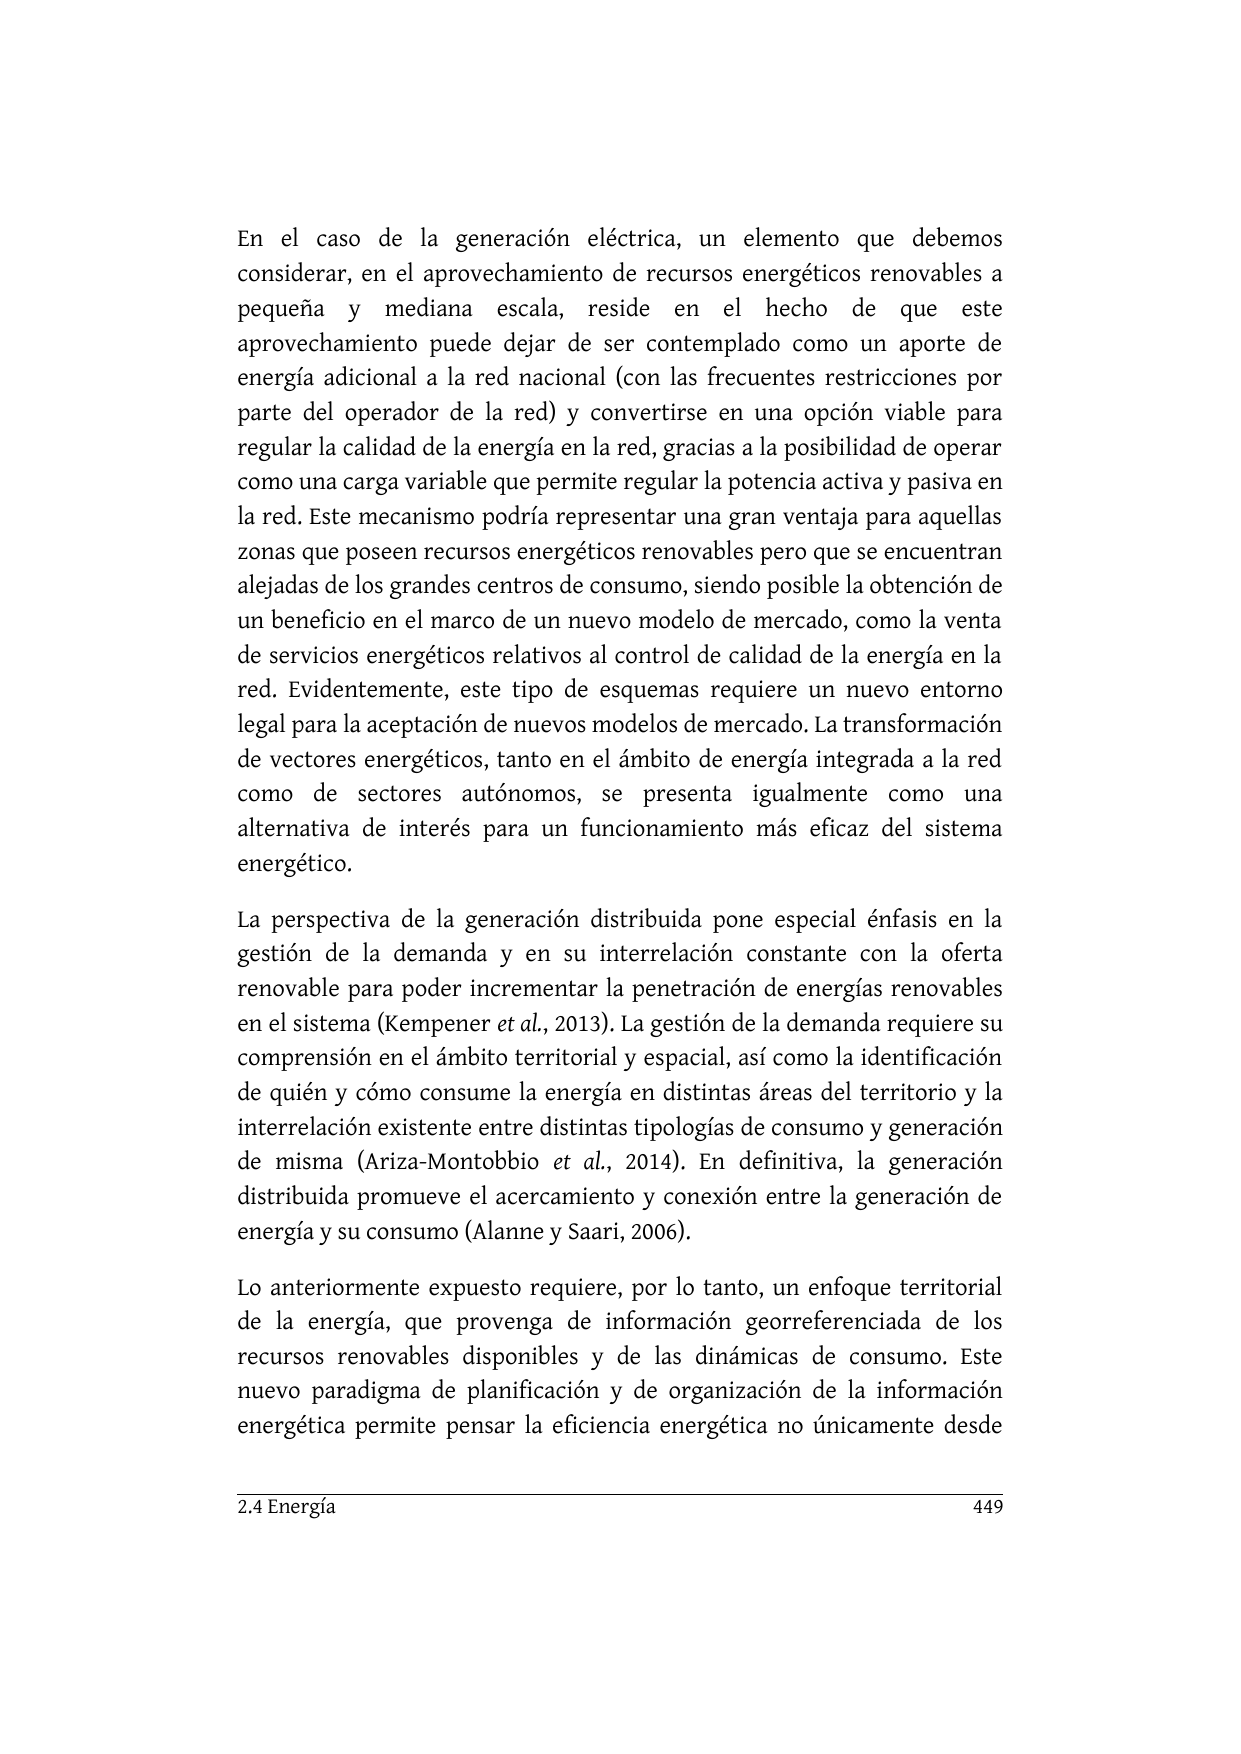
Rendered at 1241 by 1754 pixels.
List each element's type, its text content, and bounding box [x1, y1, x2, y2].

text La perspectiva de la generación distribuida pone especial énfasis en la gestión de la demanda y en su interrelación constante con la oferta renovable para poder incrementar la penetración de energías renovables en el sistema (Kempener et al., 2013). La gestión de la demanda requiere su comprensión en el ámbito territorial y espacial, así como la identificación de quién y cómo consume la energía en distintas áreas del territorio y la interrelación existente entre distintas tipologías de consumo y generación de misma (Ariza-Montobbio et al., 2014). En definitiva, la generación distribuida promueve el acercamiento y conexión entre la generación de energía y su consumo (Alanne y Saari, 2006). [237, 905, 1003, 1246]
text Lo anteriormente expuesto requiere, por lo tanto, un enfoque territorial de la energía, que provenga de información georreferenciada de los recursos renovables disponibles y de las dinámicas de consumo. Este nuevo paradigma de planificación y de organización de la información energética permite pensar la eficiencia energética no únicamente desde [237, 1273, 1003, 1441]
text En el caso de la generación eléctrica, un elemento que debemos considerar, en el aprovechamiento de recursos energéticos renovables a pequeña y mediana escala, reside en el hecho de que este aprovechamiento puede dejar de ser contemplado como un aporte de energía adicional a la red nacional (con las frecuentes restricciones por parte del operador de la red) y convertirse en una opción viable para regular la calidad de la energía en la red, gracias a la posibilidad de operar como una carga variable que permite regular la potencia activa y pasiva en la red. Este mecanismo podría representar una gran ventaja para aquellas zonas que poseen recursos energéticos renovables pero que se encuentran alejadas de los grandes centros de consumo, siendo posible la obtención de un beneficio en el marco de un nuevo modelo de mercado, como la venta de servicios energéticos relativos al control de calidad de la energía en la red. Evidentemente, este tipo de esquemas requiere un nuevo entorno legal para la aceptación de nuevos modelos de mercado. La transformación de vectores energéticos, tanto en el ámbito de energía integrada a la red como de sectores autónomos, se presenta igualmente como una alternativa de interés para un funcionamiento más eficaz del sistema energético. [237, 225, 1003, 878]
